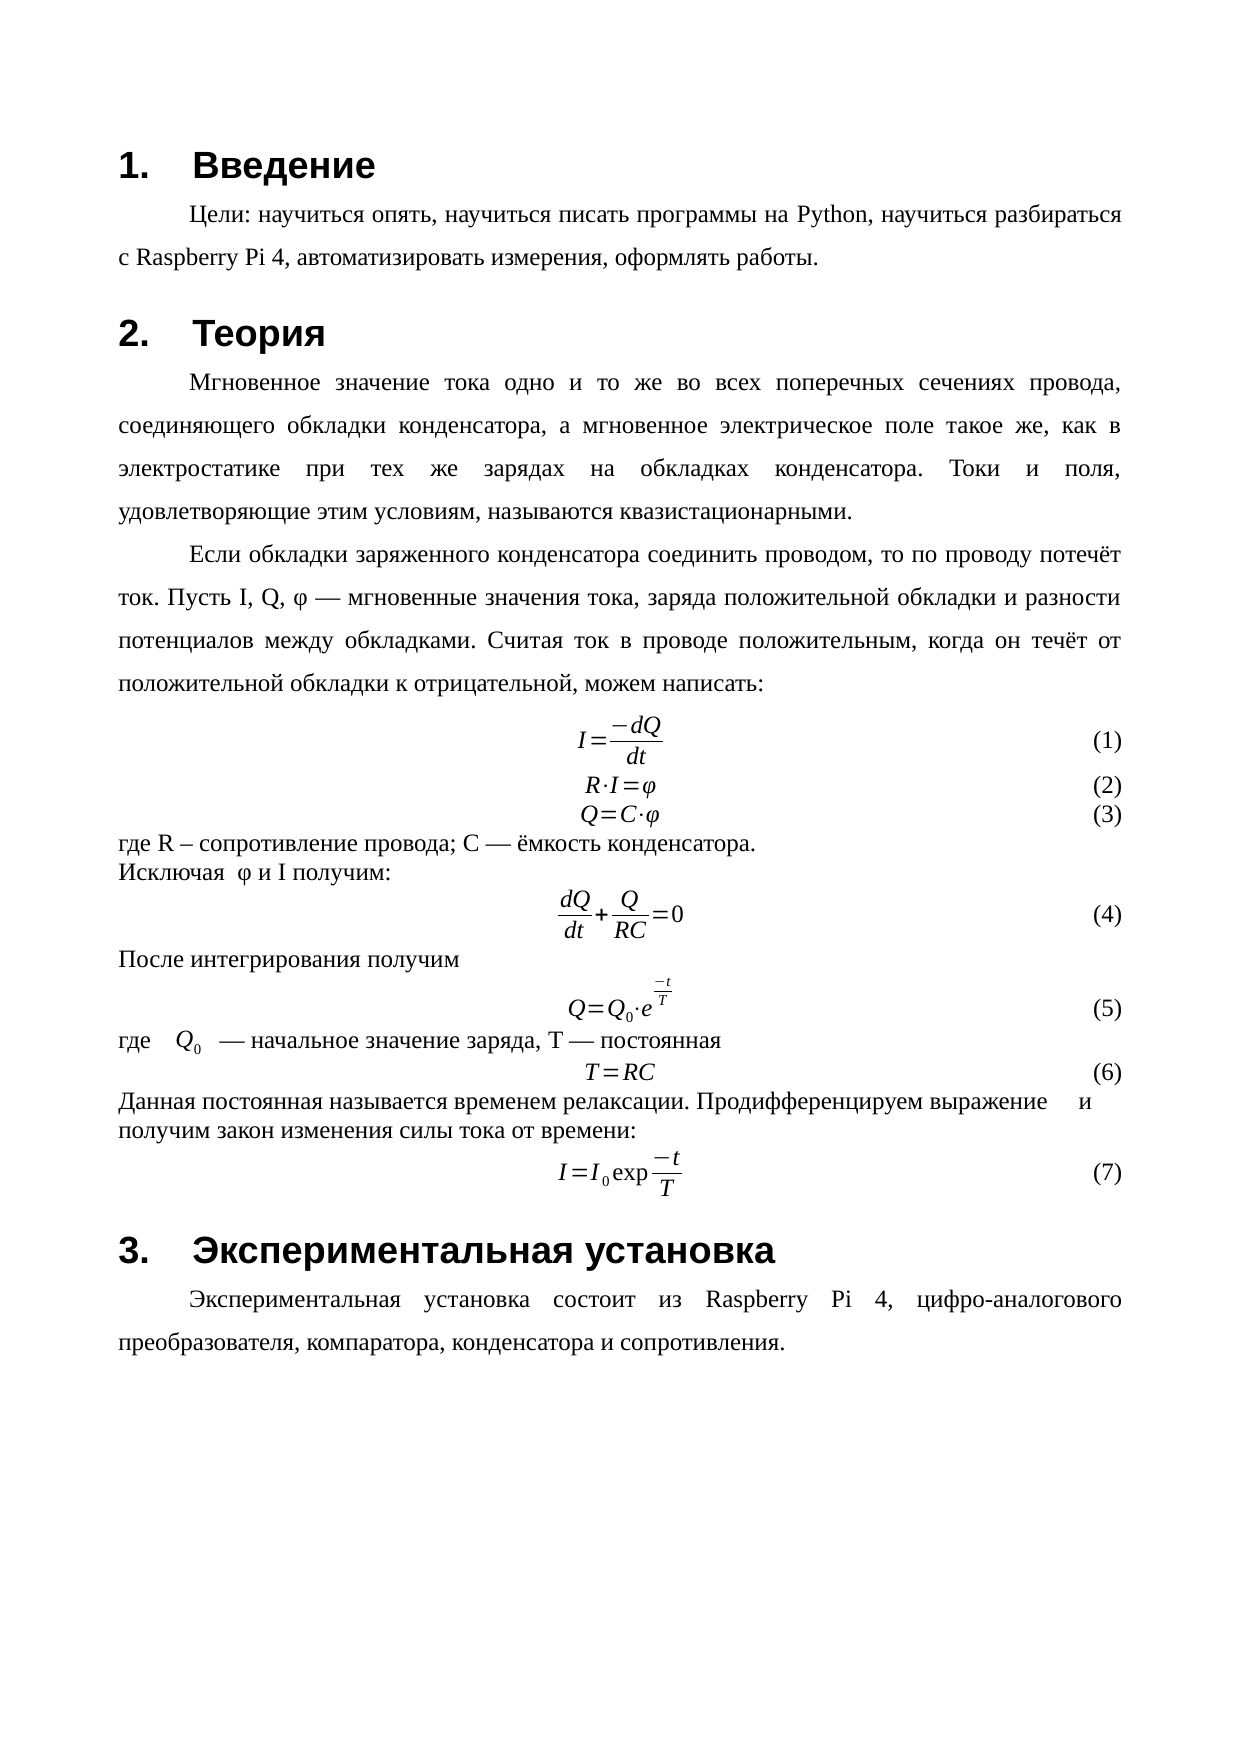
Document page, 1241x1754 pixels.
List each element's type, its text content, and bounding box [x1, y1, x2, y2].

subtitle Теория [118, 311, 1122, 354]
text (1) [118, 712, 1122, 771]
text (5) [118, 973, 1122, 1025]
subtitle Введение [118, 143, 1122, 187]
text (4) [118, 886, 1122, 944]
text Мгновенное значение тока одно и то же во всех поперечных сечениях провода, соединяющего обкладки конденсатора, а мгновенное электрическое поле такое же, как в электростатике при тех же зарядах на обкладках конденсатора. Токи и поля, удовлетворяющие этим условиям, называются квазистационарными. [118, 367, 1122, 525]
text (6) [118, 1057, 1122, 1086]
text где — начальное значение заряда, T — постоянная [118, 1025, 1122, 1057]
text (7) [118, 1144, 1122, 1203]
text (2) [118, 771, 1122, 799]
text (3) [118, 799, 1122, 828]
text Исключая φ и I получим: [118, 857, 1122, 886]
text Экспериментальная установка состоит из Raspberry Pi 4, цифро-аналогового преобразователя, компаратора, конденсатора и сопротивления. [118, 1284, 1122, 1356]
text Цели: научиться опять, научиться писать программы на Python, научиться разбираться с Raspberry Pi 4, автоматизировать измерения, оформлять работы. [118, 199, 1122, 271]
text После интегрирования получим [118, 944, 1122, 973]
subtitle Экспериментальная установка [118, 1228, 1122, 1271]
text Если обкладки заряженного конденсатора соединить проводом, то по проводу потечёт ток. Пусть I, Q, φ — мгновенные значения тока, заряда положительной обкладки и разности потенциалов между обкладками. Считая ток в проводе положительным, когда он течёт от положительной обкладки к отрицательной, можем написать: [118, 539, 1122, 697]
text Данная постоянная называется временем релаксации. Продифференцируем выражение и получим закон изменения силы тока от времени: [118, 1086, 1122, 1144]
text где R – сопротивление провода; С — ёмкость конденсатора. [118, 828, 1122, 857]
